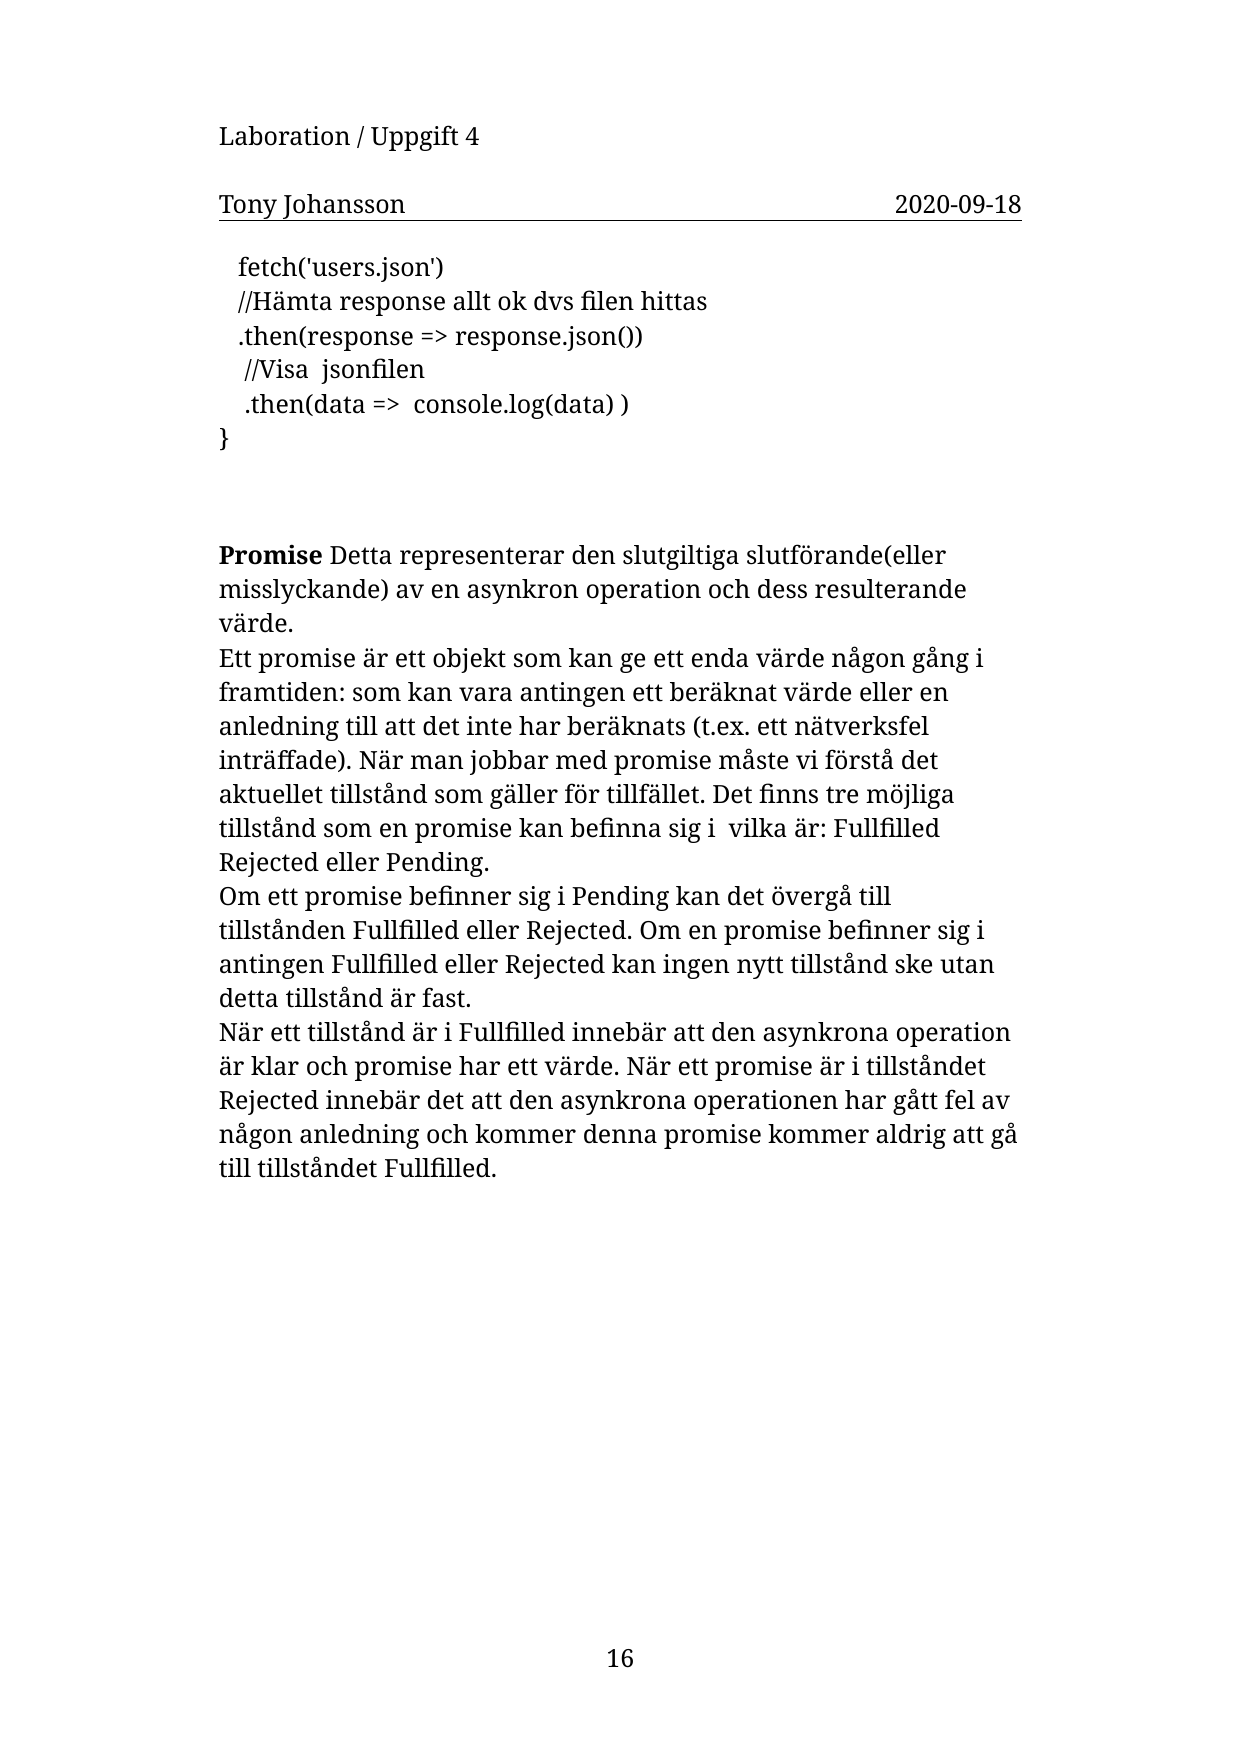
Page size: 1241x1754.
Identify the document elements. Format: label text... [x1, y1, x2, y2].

text Promise Detta representerar den slutgiltiga slutförande(eller misslyckande) av en asynkron operation och dess resulterande värde. Ett promise är ett objekt som kan ge ett enda värde någon gång i framtiden: som kan vara antingen ett beräknat värde eller en anledning till att det inte har beräknats (t.ex. ett nätverksfel inträffade). När man jobbar med promise måste vi förstå det aktuellet tillstånd som gäller för tillfället. Det finns tre möjliga tillstånd som en promise kan befinna sig i vilka är: Fullfilled Rejected eller Pending. Om ett promise befinner sig i Pending kan det övergå till tillstånden Fullfilled eller Rejected. Om en promise befinner sig i antingen Fullfilled eller Rejected kan ingen nytt tillstånd ske utan detta tillstånd är fast. När ett tillstånd är i Fullfilled innebär att den asynkrona operation är klar och promise har ett värde. När ett promise är i tillståndet Rejected innebär det att den asynkrona operationen har gått fel av någon anledning och kommer denna promise kommer aldrig att gå till tillståndet Fullfilled. [218, 538, 1022, 1253]
text fetch('users.json') //Hämta response allt ok dvs filen hittas .then(response => response.json()) //Visa jsonfilen .then(data => console.log(data) ) } [218, 250, 1022, 454]
